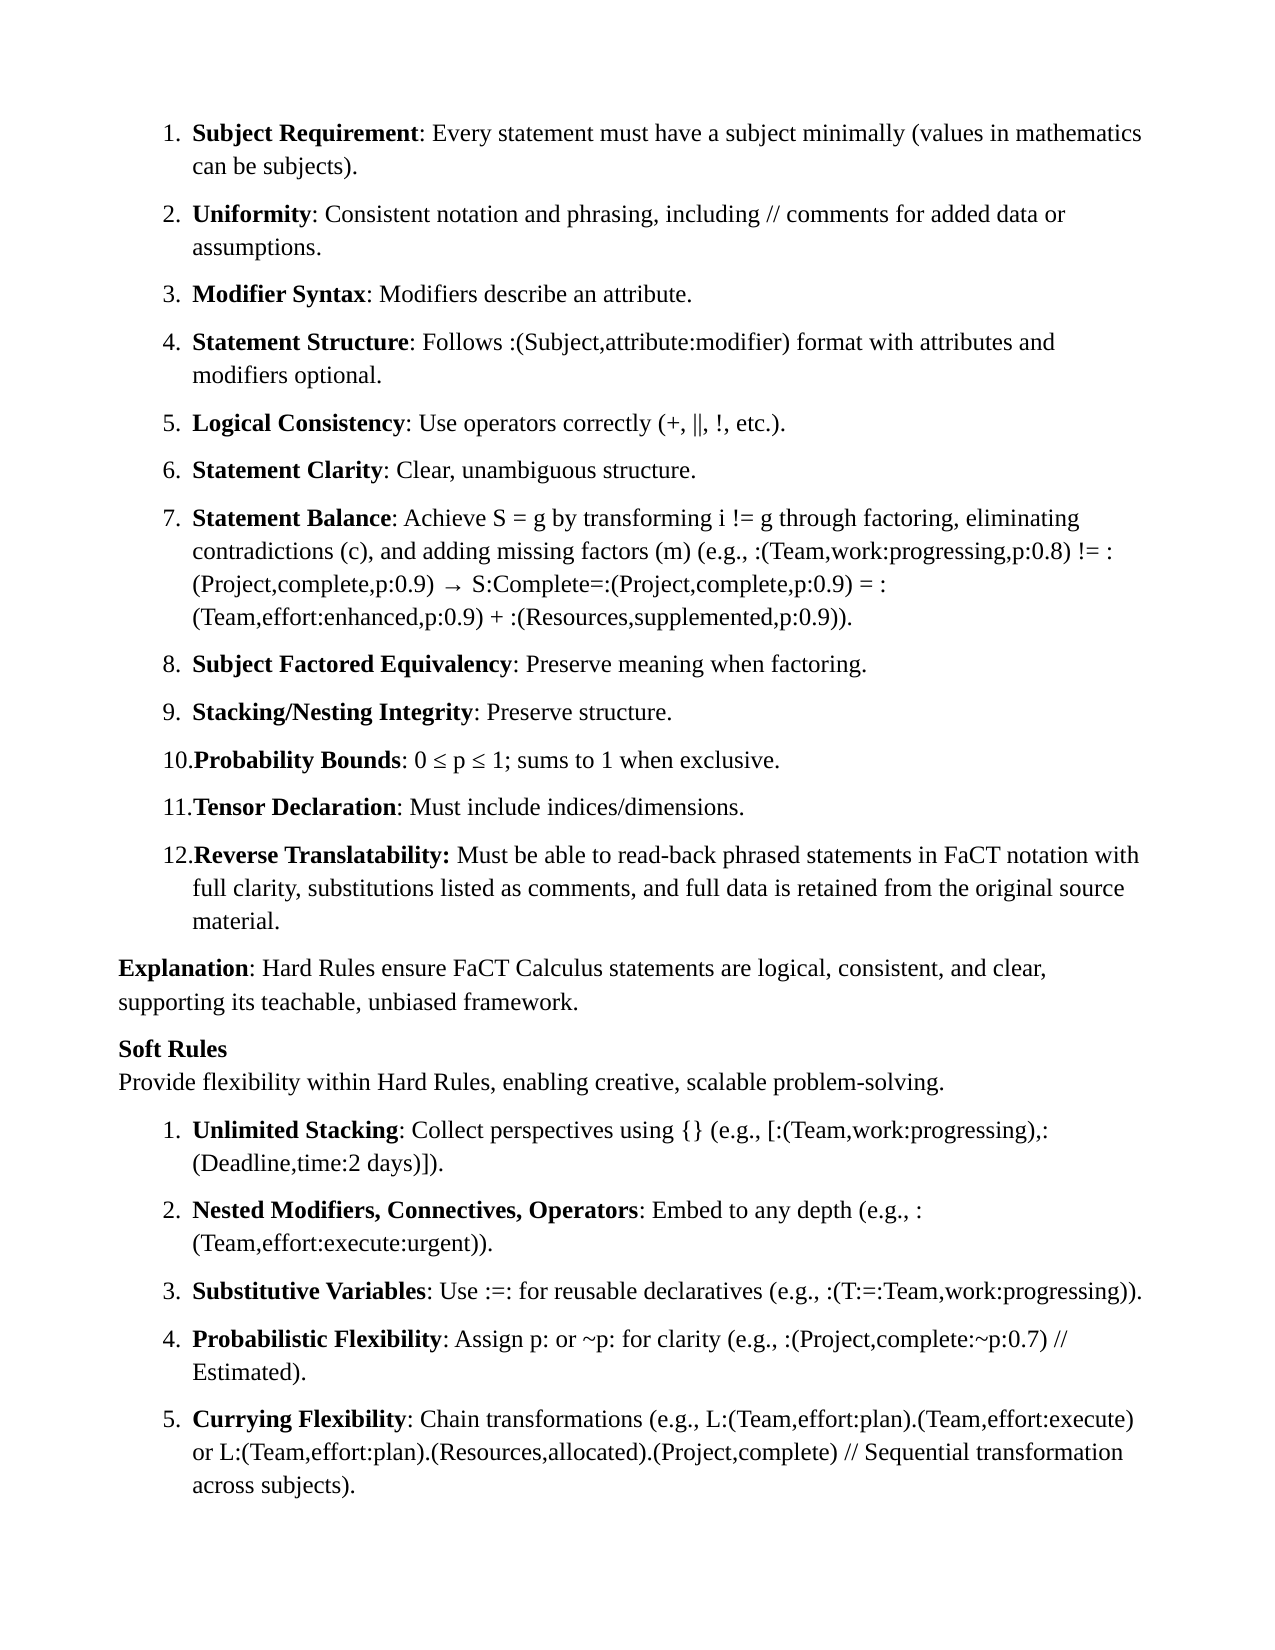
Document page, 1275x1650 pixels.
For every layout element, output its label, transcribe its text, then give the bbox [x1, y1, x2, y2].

text Explanation: Hard Rules ensure FaCT Calculus statements are logical, consistent, and clear, supporting its teachable, unbiased framework. [118, 953, 1157, 1015]
text Soft Rules Provide flexibility within Hard Rules, enabling creative, scalable problem-solving. [118, 1034, 1157, 1096]
list Stacking/Nesting Integrity: Preserve structure. [162, 697, 1157, 726]
list Uniformity: Consistent notation and phrasing, including // comments for added data or assumptions. [162, 199, 1157, 261]
list Modifier Syntax: Modifiers describe an attribute. [162, 279, 1157, 308]
list Statement Clarity: Clear, unambiguous structure. [162, 455, 1157, 484]
list Currying Flexibility: Chain transformations (e.g., L:(Team,effort:plan).(Team,effort:execute) or L:(Team,effort:plan).(Resources,allocated).(Project,complete) // Sequential transformation across subjects). [162, 1404, 1157, 1499]
list Nested Modifiers, Connectives, Operators: Embed to any depth (e.g., :(Team,effort:execute:urgent)). [162, 1195, 1157, 1257]
list Substitutive Variables: Use :=: for reusable declaratives (e.g., :(T:=:Team,work:progressing)). [162, 1276, 1157, 1305]
list Probabilistic Flexibility: Assign p: or ~p: for clarity (e.g., :(Project,complete:~p:0.7) // Estimated). [162, 1324, 1157, 1385]
list Unlimited Stacking: Collect perspectives using {} (e.g., [:(Team,work:progressing),:(Deadline,time:2 days)]). [162, 1115, 1157, 1177]
list Probability Bounds: 0 ≤ p ≤ 1; sums to 1 when exclusive. [162, 745, 1157, 773]
list Reverse Translatability: Must be able to read-back phrased statements in FaCT notation with full clarity, substitutions listed as comments, and full data is retained from the original source material. [162, 840, 1157, 935]
list Statement Structure: Follows :(Subject,attribute:modifier) format with attributes and modifiers optional. [162, 327, 1157, 389]
list Subject Requirement: Every statement must have a subject minimally (values in mathematics can be subjects). [162, 118, 1157, 180]
list Subject Factored Equivalency: Preserve meaning when factoring. [162, 649, 1157, 678]
list Statement Balance: Achieve S = g by transforming i != g through factoring, eliminating contradictions (c), and adding missing factors (m) (e.g., :(Team,work:progressing,p:0.8) != :(Project,complete,p:0.9) → S:Complete=:(Project,complete,p:0.9) = :(Team,effort:enhanced,p:0.9) + :(Resources,supplemented,p:0.9)). [162, 503, 1157, 631]
list Tensor Declaration: Must include indices/dimensions. [162, 792, 1157, 821]
list Logical Consistency: Use operators correctly (+, ||, !, etc.). [162, 408, 1157, 436]
